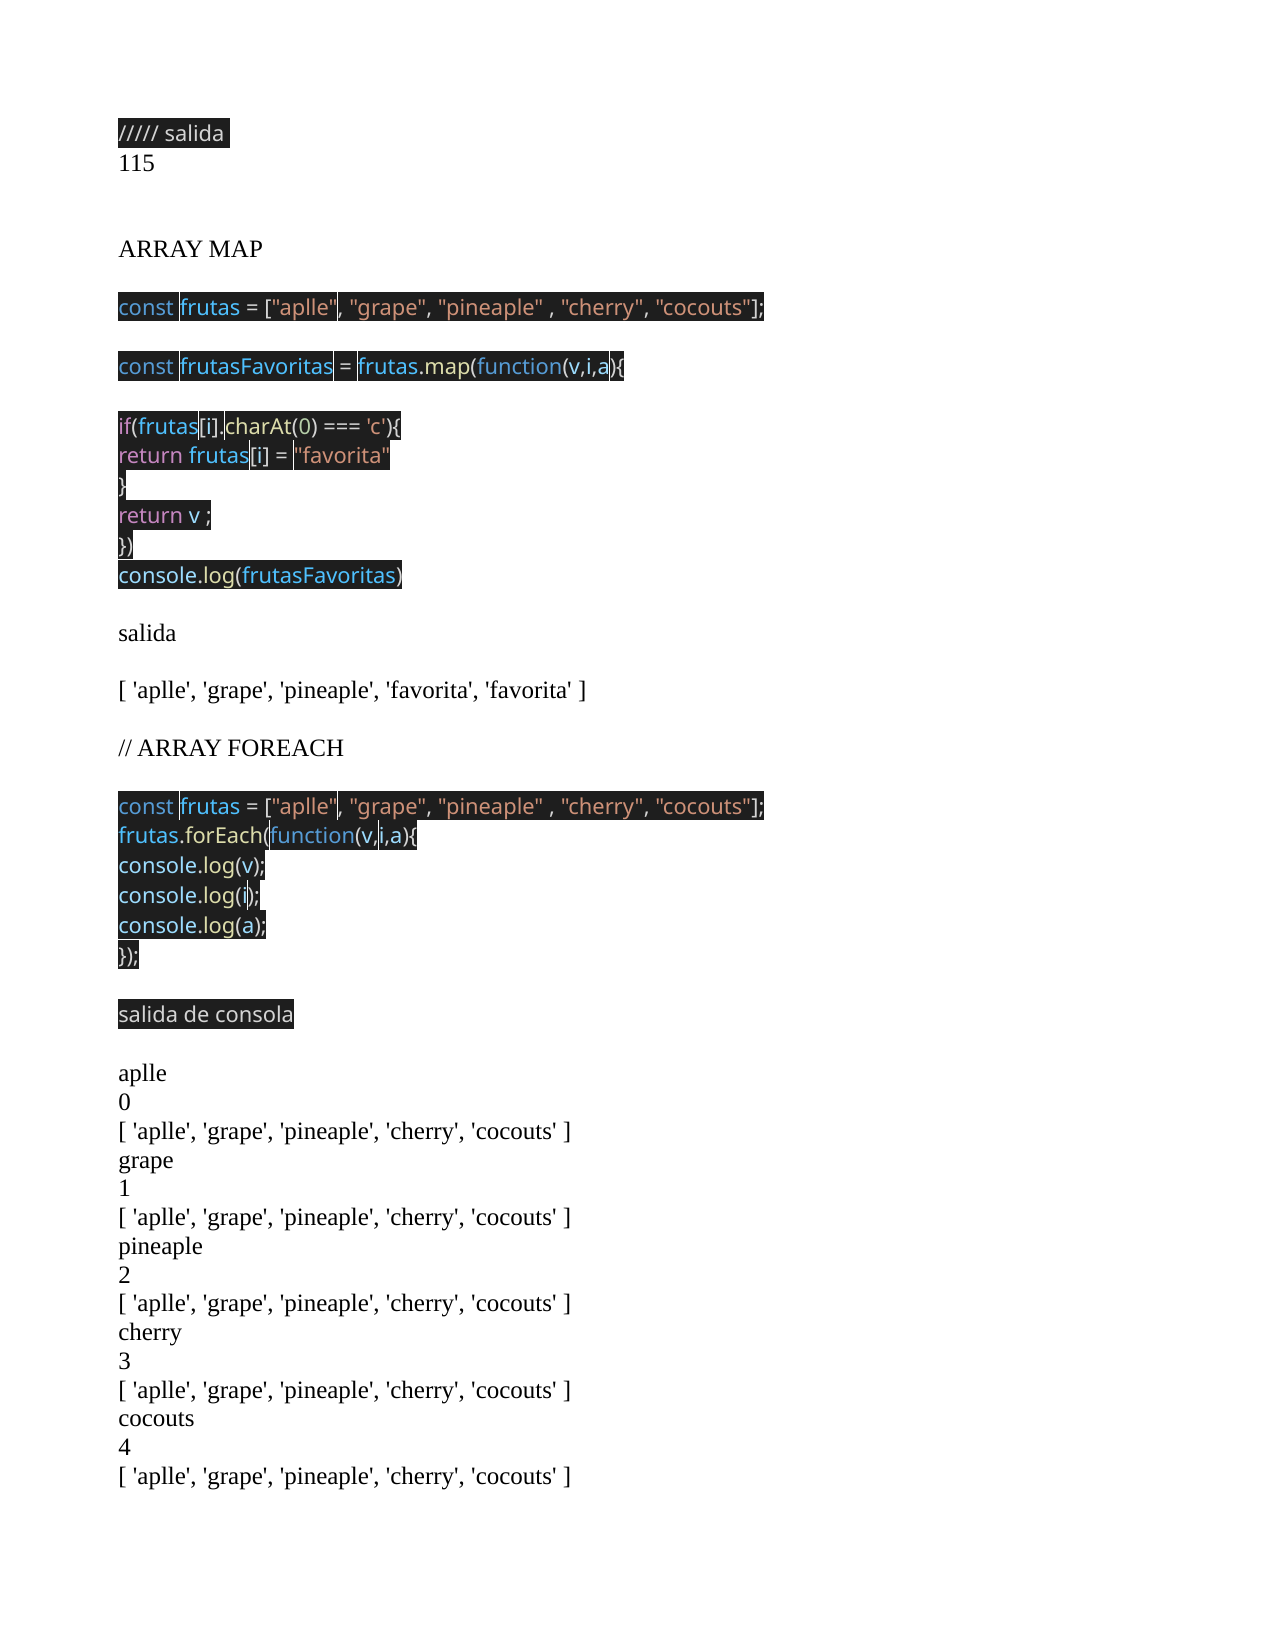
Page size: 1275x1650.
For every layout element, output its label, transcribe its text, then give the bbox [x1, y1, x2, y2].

text console.log(v); [118, 850, 1157, 880]
text } [118, 470, 1157, 500]
text [ 'aplle', 'grape', 'pineaple', 'cherry', 'cocouts' ] [118, 1461, 1157, 1490]
text ARRAY MAP [118, 234, 1157, 263]
text [ 'aplle', 'grape', 'pineaple', 'cherry', 'cocouts' ] [118, 1288, 1157, 1317]
text return v ; [118, 500, 1157, 530]
text salida [118, 618, 1157, 647]
text // ARRAY FOREACH [118, 733, 1157, 762]
text 115 [118, 148, 1157, 177]
text 2 [118, 1260, 1157, 1288]
text salida de consola [118, 999, 1157, 1029]
text }); [118, 939, 1157, 969]
text const frutas = ["aplle", "grape", "pineaple" , "cherry", "cocouts"]; [118, 791, 1157, 820]
text [ 'aplle', 'grape', 'pineaple', 'cherry', 'cocouts' ] [118, 1375, 1157, 1403]
text 4 [118, 1432, 1157, 1461]
text cocouts [118, 1403, 1157, 1432]
text pineaple [118, 1231, 1157, 1260]
text 3 [118, 1346, 1157, 1375]
text grape [118, 1145, 1157, 1173]
text console.log(i); [118, 880, 1157, 910]
text if(frutas[i].charAt(0) === 'c'){ [118, 411, 1157, 440]
text console.log(frutasFavoritas) [118, 559, 1157, 589]
text [ 'aplle', 'grape', 'pineaple', 'cherry', 'cocouts' ] [118, 1202, 1157, 1231]
text 0 [118, 1087, 1157, 1116]
text console.log(a); [118, 910, 1157, 939]
text 1 [118, 1173, 1157, 1202]
text const frutas = ["aplle", "grape", "pineaple" , "cherry", "cocouts"]; [118, 292, 1157, 321]
text aplle [118, 1058, 1157, 1087]
text }) [118, 530, 1157, 559]
text [ 'aplle', 'grape', 'pineaple', 'cherry', 'cocouts' ] [118, 1116, 1157, 1145]
text ///// salida [118, 118, 1157, 148]
text cherry [118, 1317, 1157, 1346]
text const frutasFavoritas = frutas.map(function(v,i,a){ [118, 351, 1157, 381]
text frutas.forEach(function(v,i,a){ [118, 820, 1157, 850]
text return frutas[i] = "favorita" [118, 440, 1157, 470]
text [ 'aplle', 'grape', 'pineaple', 'favorita', 'favorita' ] [118, 676, 1157, 704]
